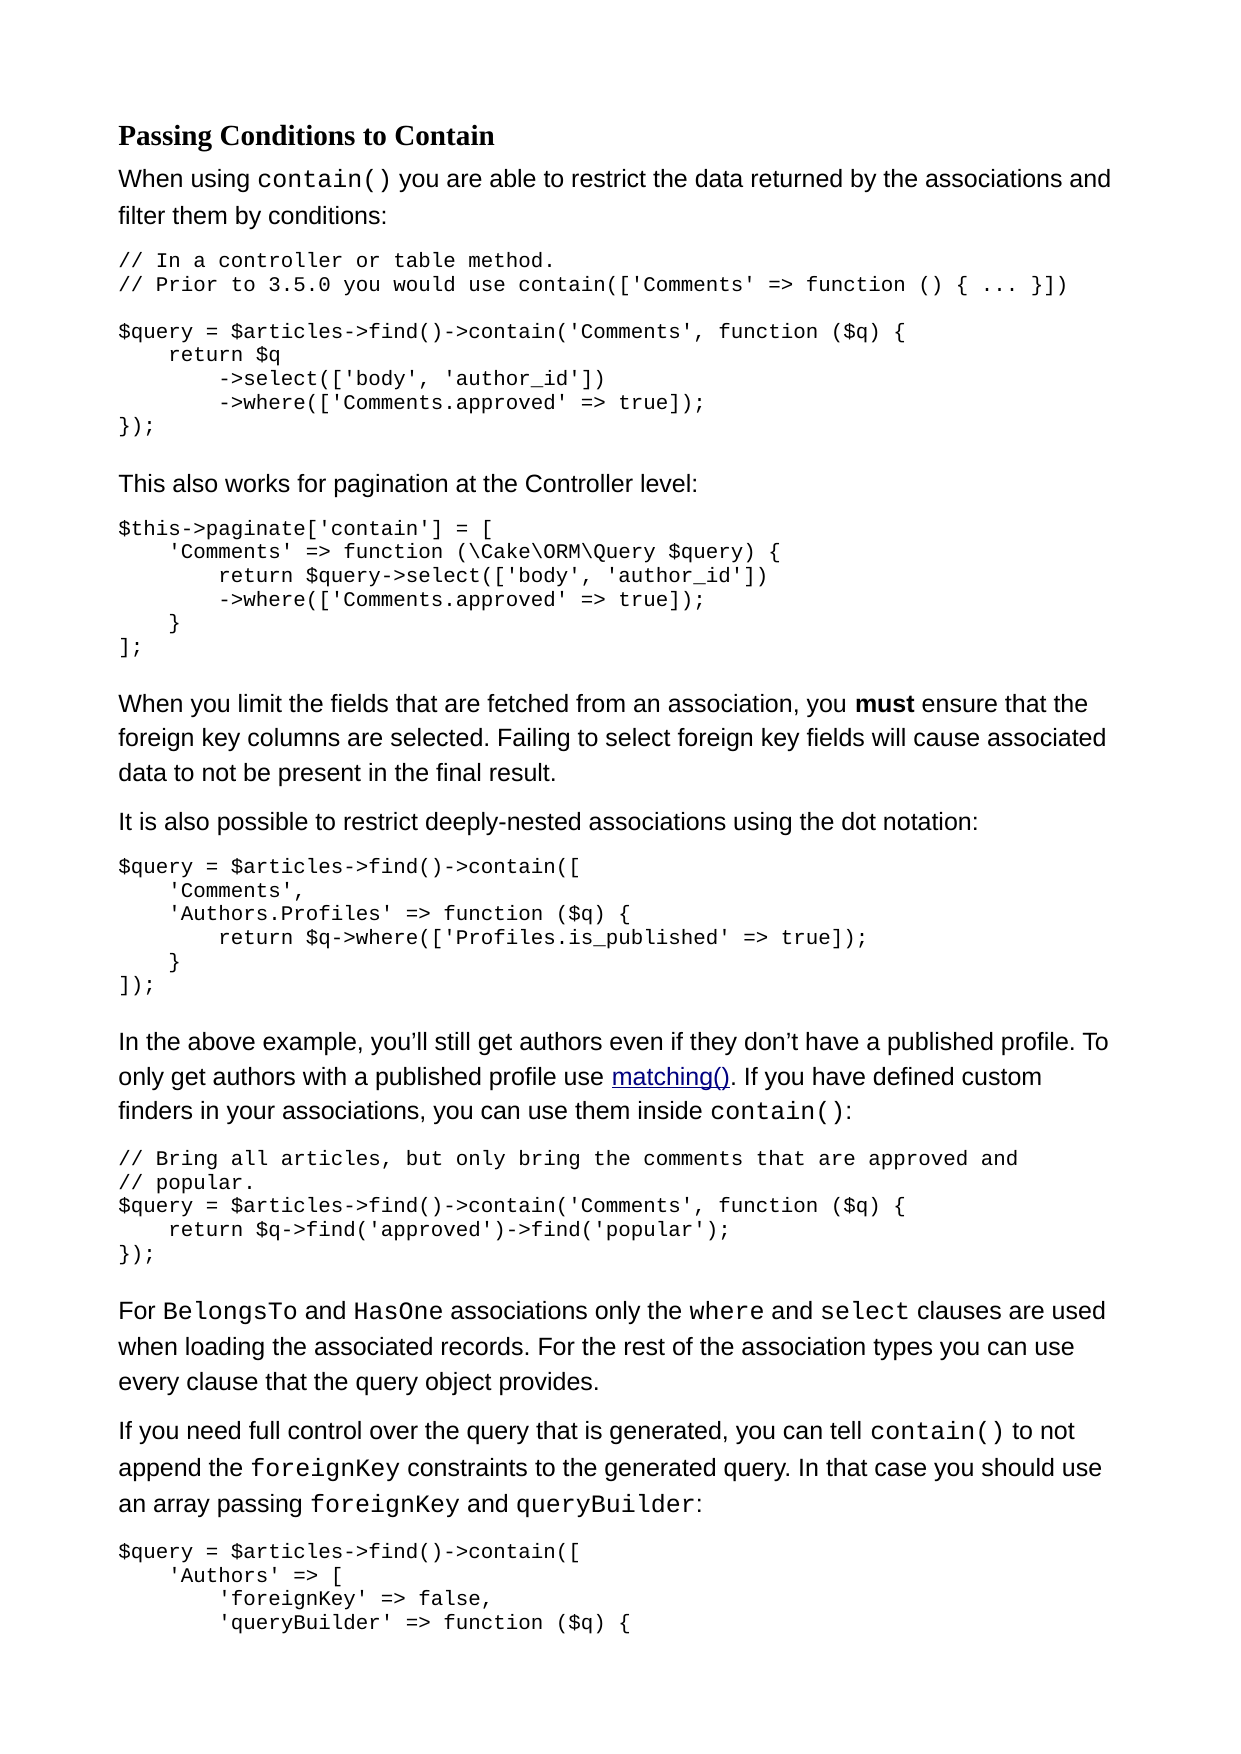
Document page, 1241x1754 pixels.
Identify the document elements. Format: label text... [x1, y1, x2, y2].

text This also works for pagination at the Controller level: [118, 468, 1122, 497]
text return $query->select(['body', 'author_id']) [118, 565, 1122, 588]
text In the above example, you’ll still get authors even if they don’t have a published profile. To only get authors with a published profile use matching(). If you have defined custom finders in your associations, you can use them inside contain(): [118, 1027, 1122, 1127]
text } [118, 612, 1122, 636]
text // Bring all articles, but only bring the comments that are approved and [118, 1148, 1122, 1172]
text ->select(['body', 'author_id']) [118, 368, 1122, 392]
text $query = $articles->find()->contain([ [118, 856, 1122, 880]
text 'queryBuilder' => function ($q) { [118, 1612, 1122, 1636]
text It is also possible to restrict deeply-nested associations using the dot notation: [118, 807, 1122, 836]
text ]; [118, 636, 1122, 659]
text 'foreignKey' => false, [118, 1588, 1122, 1612]
text For BelongsTo and HasOne associations only the where and select clauses are used when loading the associated records. For the rest of the association types you can use every clause that the query object provides. [118, 1296, 1122, 1396]
text ->where(['Comments.approved' => true]); [118, 392, 1122, 415]
subtitle Passing Conditions to Contain [118, 118, 1122, 152]
text }); [118, 415, 1122, 439]
text When you limit the fields that are fetched from an association, you must ensure that the foreign key columns are selected. Failing to select foreign key fields will cause associated data to not be present in the final result. [118, 689, 1122, 787]
text return $q->where(['Profiles.is_published' => true]); [118, 927, 1122, 951]
text 'Authors.Profiles' => function ($q) { [118, 903, 1122, 927]
text return $q [118, 344, 1122, 368]
text $query = $articles->find()->contain('Comments', function ($q) { [118, 321, 1122, 344]
text ]); [118, 974, 1122, 998]
text 'Comments', [118, 880, 1122, 903]
text // In a controller or table method. [118, 250, 1122, 273]
text // Prior to 3.5.0 you would use contain(['Comments' => function () { ... }]) [118, 273, 1122, 297]
text If you need full control over the query that is generated, you can tell contain() to not append the foreignKey constraints to the generated query. In that case you should use an array passing foreignKey and queryBuilder: [118, 1416, 1122, 1520]
text } [118, 951, 1122, 974]
text $query = $articles->find()->contain([ [118, 1541, 1122, 1564]
text }); [118, 1243, 1122, 1266]
text $query = $articles->find()->contain('Comments', function ($q) { [118, 1195, 1122, 1219]
text $this->paginate['contain'] = [ [118, 518, 1122, 541]
text ->where(['Comments.approved' => true]); [118, 588, 1122, 612]
text When using contain() you are able to restrict the data returned by the associations and filter them by conditions: [118, 164, 1122, 229]
text return $q->find('approved')->find('popular'); [118, 1219, 1122, 1243]
text 'Authors' => [ [118, 1564, 1122, 1588]
text // popular. [118, 1172, 1122, 1195]
text 'Comments' => function (\Cake\ORM\Query $query) { [118, 541, 1122, 565]
